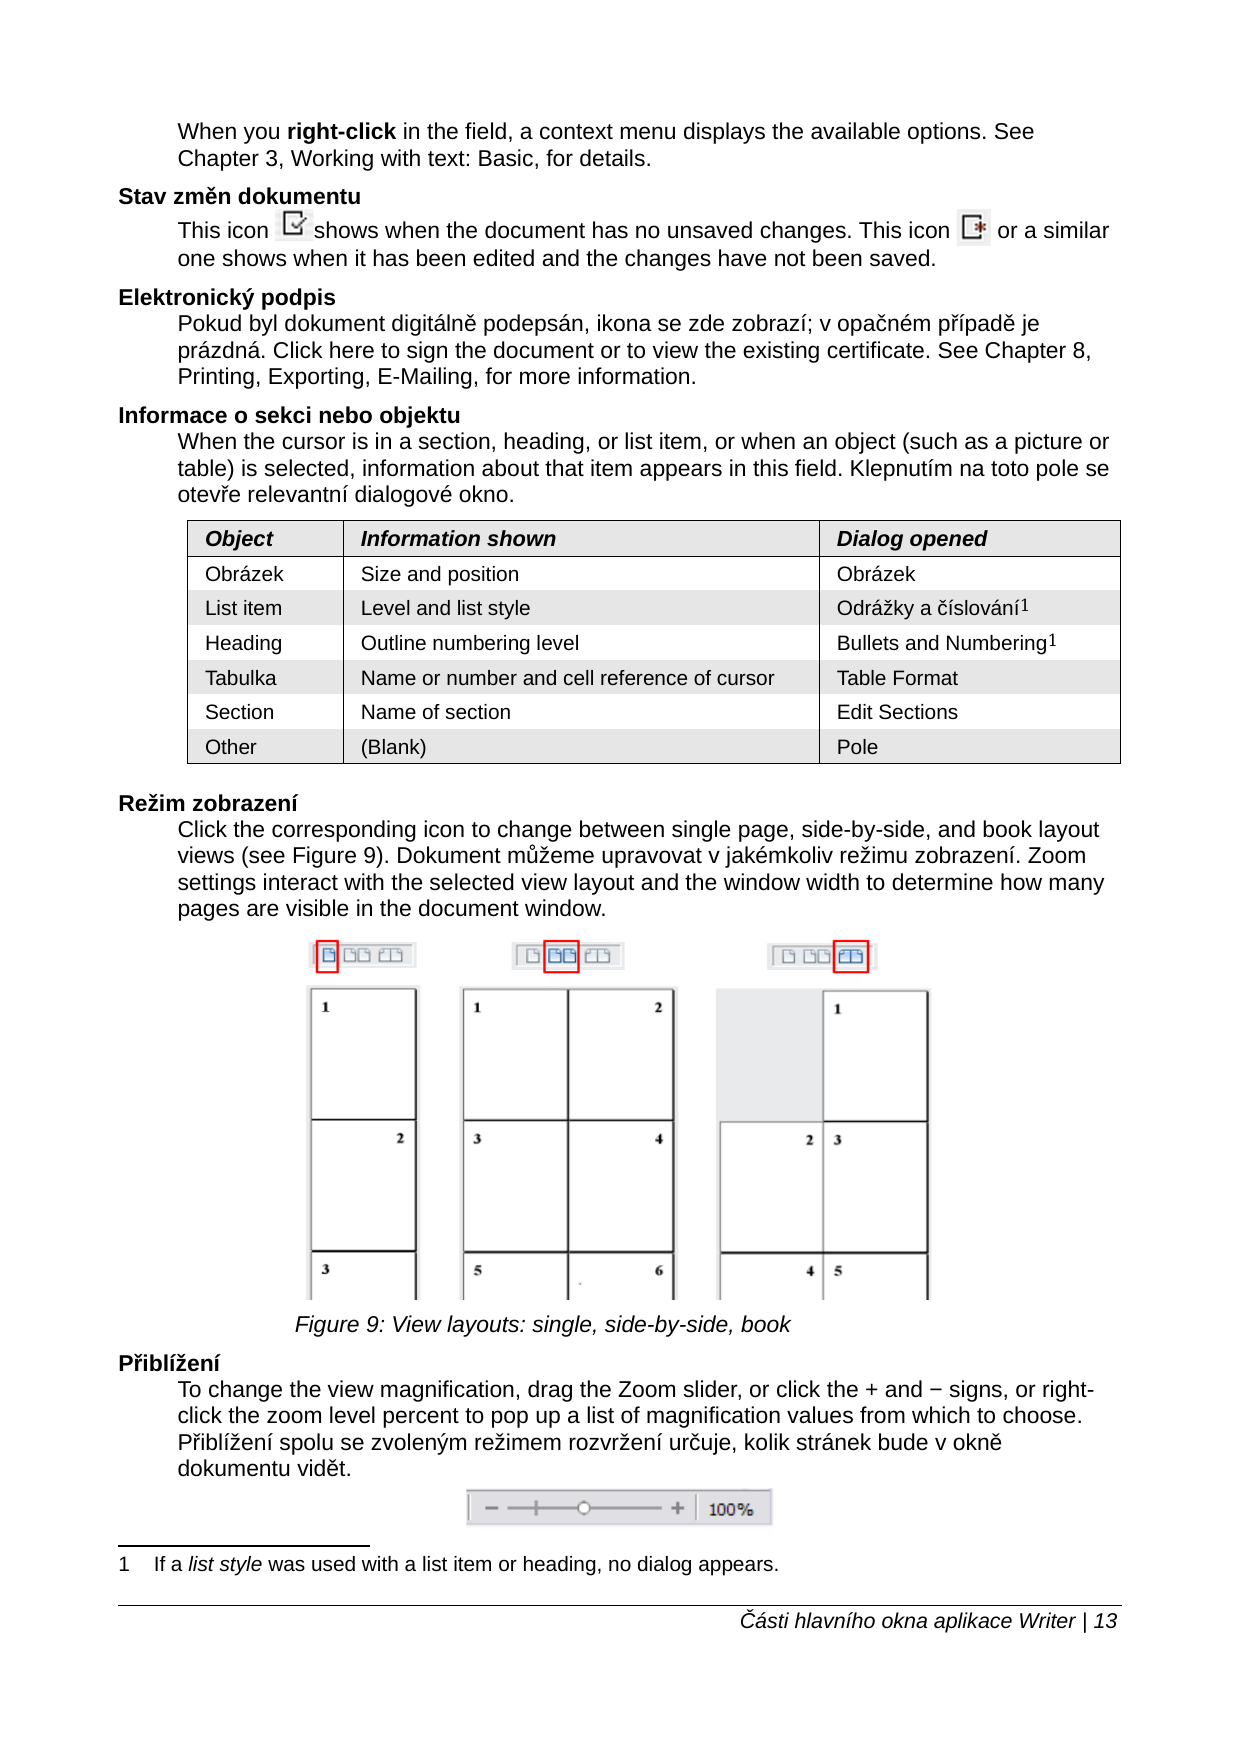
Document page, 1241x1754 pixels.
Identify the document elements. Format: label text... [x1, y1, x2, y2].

table_cell Obrázek [188, 557, 343, 590]
table_cell (Blank) [344, 729, 819, 763]
table_header Dialog opened [820, 521, 1120, 556]
table_cell List item [188, 590, 343, 625]
text Figure 9: View layouts: single, side-by-side, book [294, 1311, 946, 1337]
table_cell Outline numbering level [344, 625, 819, 660]
table_cell Size and position [344, 557, 819, 590]
text When you right-click in the field, a context menu displays the available options. See Chapter 3, Working with text: Basic, for details. [177, 118, 1122, 171]
picture [275, 209, 314, 241]
text Informace o sekci nebo objektu [118, 402, 1122, 428]
text Elektronický podpis [118, 284, 1122, 310]
table_cell Odrážky a číslování [820, 590, 1120, 625]
table_cell Edit Sections [820, 694, 1120, 728]
text Přiblížení [118, 1349, 1122, 1376]
text Click the corresponding icon to change between single page, side-by-side, and book layout views (see Figure 9). Dokument můžeme upravovat v jakémkoliv režimu zobrazení. Zoom settings interact with the selected view layout and the window width to determine how many pages are visible in the document window. [177, 816, 1122, 921]
text To change the view magnification, drag the Zoom slider, or click the + and − signs, or right-click the zoom level percent to pop up a list of magnification values from which to choose. Přiblížení spolu se zvoleným režimem rozvržení určuje, kolik stránek bude v okně dokumentu vidět. [177, 1376, 1122, 1481]
table_header Object [188, 521, 343, 556]
table_cell Name or number and cell reference of cursor [344, 660, 819, 694]
picture [466, 1487, 775, 1528]
table_cell Obrázek [820, 557, 1120, 590]
table_cell Bullets and Numbering1 [820, 625, 1120, 660]
text This icon shows when the document has no unsaved changes. This icon or a similar one shows when it has been edited and the changes have not been saved. [177, 210, 1122, 271]
picture [294, 933, 946, 1300]
picture [956, 209, 991, 246]
table_cell Heading [188, 625, 343, 660]
table_cell Level and list style [344, 590, 819, 625]
table_cell Other [188, 729, 343, 763]
table_header Information shown [344, 521, 819, 556]
table_cell Table Format [820, 660, 1120, 694]
table_cell Pole [820, 729, 1120, 763]
table_cell Tabulka [188, 660, 343, 694]
text Režim zobrazení [118, 789, 1122, 816]
text Pokud byl dokument digitálně podepsán, ikona se zde zobrazí; v opačném případě je prázdná. Click here to sign the document or to view the existing certificate. See Chapter 8, Printing, Exporting, E‑Mailing, for more information. [177, 310, 1122, 389]
text Stav změn dokumentu [118, 183, 1122, 210]
table_cell Name of section [344, 694, 819, 728]
text When the cursor is in a section, heading, or list item, or when an object (such as a picture or table) is selected, information about that item appears in this field. Klepnutím na toto pole se otevře relevantní dialogové okno. [177, 428, 1122, 507]
table_cell Section [188, 694, 343, 728]
